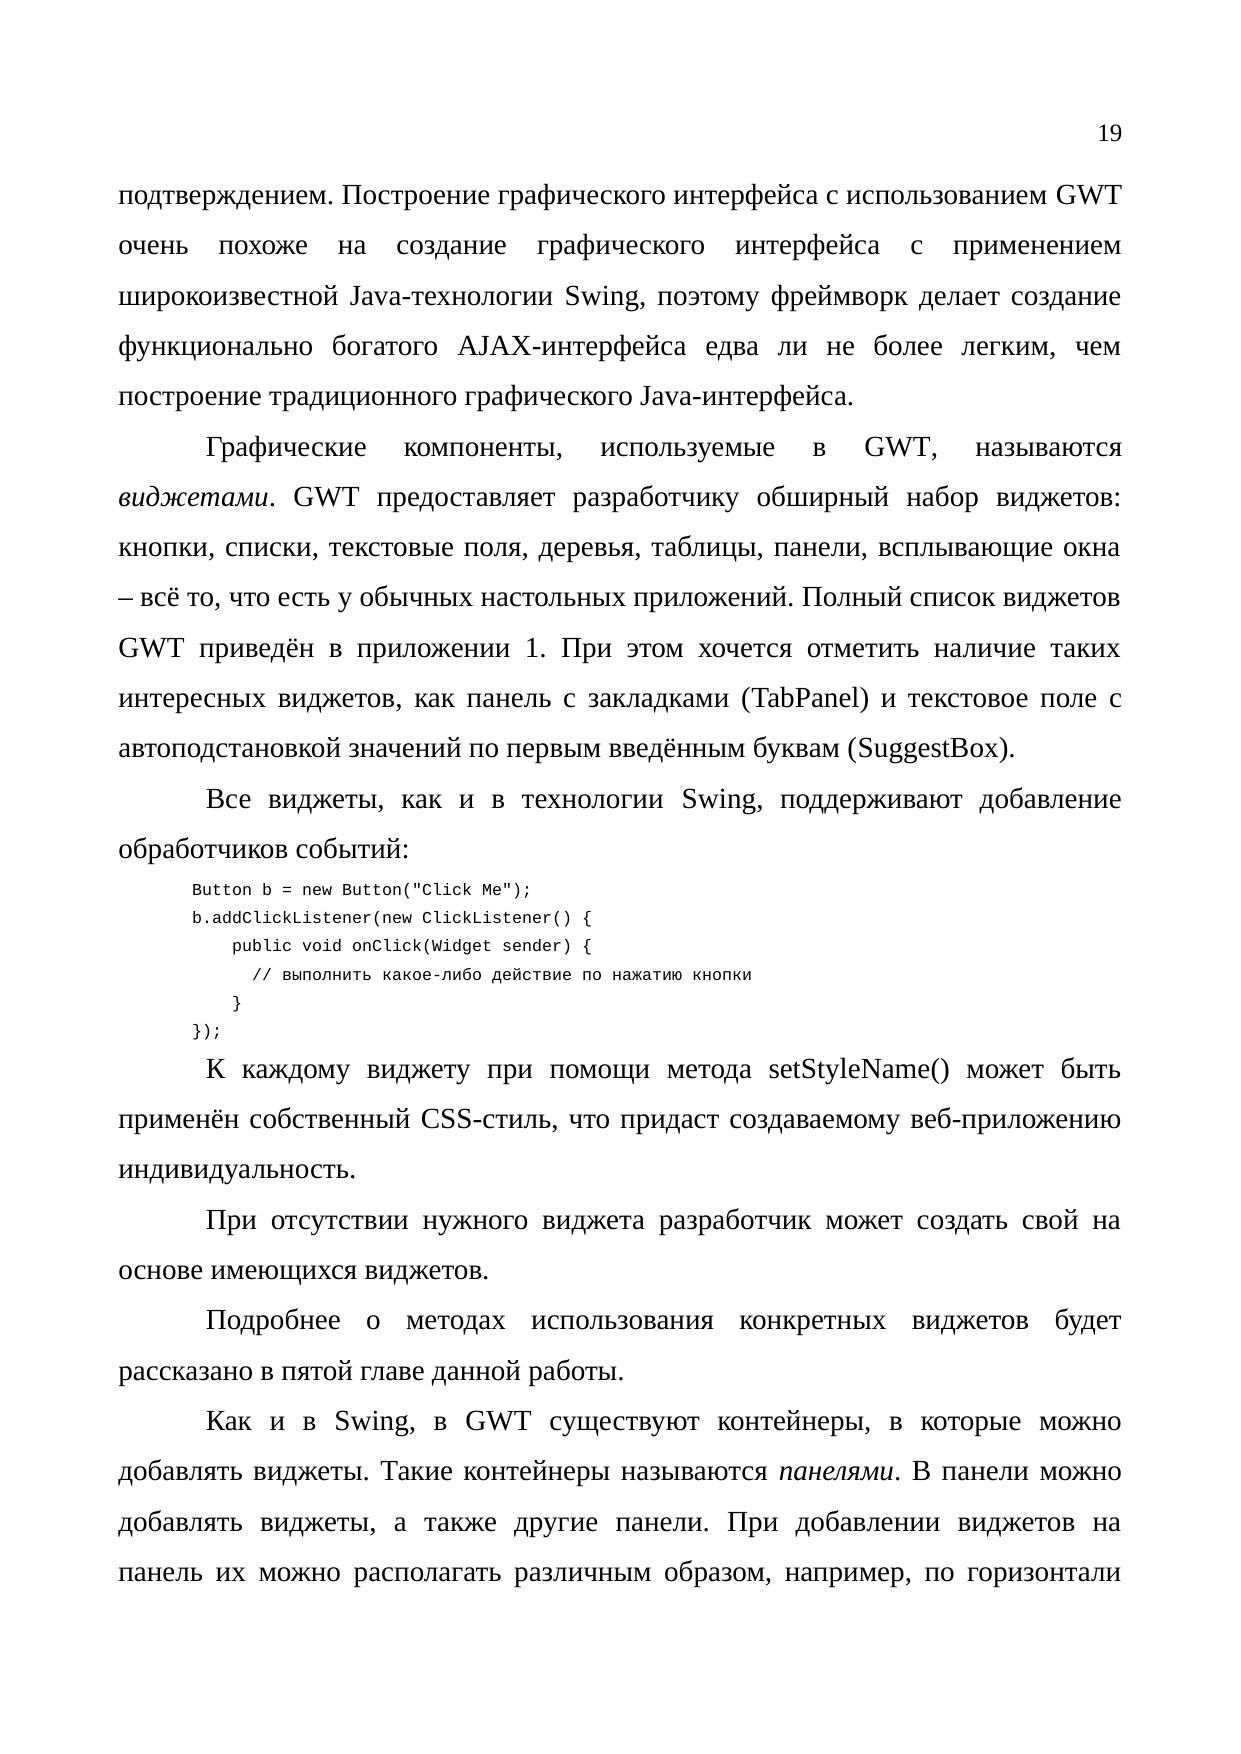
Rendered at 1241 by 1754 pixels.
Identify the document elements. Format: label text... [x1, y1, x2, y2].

text Графические компоненты, используемые в GWT, называются виджетами. GWT предоставляет разработчику обширный набор виджетов: кнопки, списки, текстовые поля, деревья, таблицы, панели, всплывающие окна – всё то, что есть у обычных настольных приложений. Полный список виджетов GWT приведён в приложении 1. При этом хочется отметить наличие таких интересных виджетов, как панель с закладками (TabPanel) и текстовое поле с автоподстановкой значений по первым введённым буквам (SuggestBox). [118, 429, 1122, 764]
text }); [118, 1023, 1122, 1041]
text Button b = new Button("Click Me"); [118, 881, 1122, 900]
text Все виджеты, как и в технологии Swing, поддерживают добавление обработчиков событий: [118, 781, 1122, 865]
text // выполнить какое-либо действие по нажатию кнопки [118, 966, 1122, 985]
text При отсутствии нужного виджета разработчик может создать свой на основе имеющихся виджетов. [118, 1202, 1122, 1286]
text } [118, 994, 1122, 1013]
text К каждому виджету при помощи метода setStyleName() может быть применён собственный CSS-стиль, что придаст создаваемому веб-приложению индивидуальность. [118, 1051, 1122, 1185]
text public void onClick(Widget sender) { [118, 938, 1122, 957]
text Подробнее о методах использования конкретных виджетов будет рассказано в пятой главе данной работы. [118, 1302, 1122, 1386]
text b.addClickListener(new ClickListener() { [118, 910, 1122, 928]
text Как и в Swing, в GWT существуют контейнеры, в которые можно добавлять виджеты. Такие контейнеры называются панелями. В панели можно добавлять виджеты, а также другие панели. При добавлении виджетов на панель их можно располагать различным образом, например, по горизонтали [118, 1403, 1122, 1587]
text подтверждением. Построение графического интерфейса с использованием GWT очень похоже на создание графического интерфейса с применением широкоизвестной Java-технологии Swing, поэтому фреймворк делает создание функционально богатого AJAX-интерфейса едва ли не более легким, чем построение традиционного графического Java-интерфейса. [118, 177, 1122, 412]
